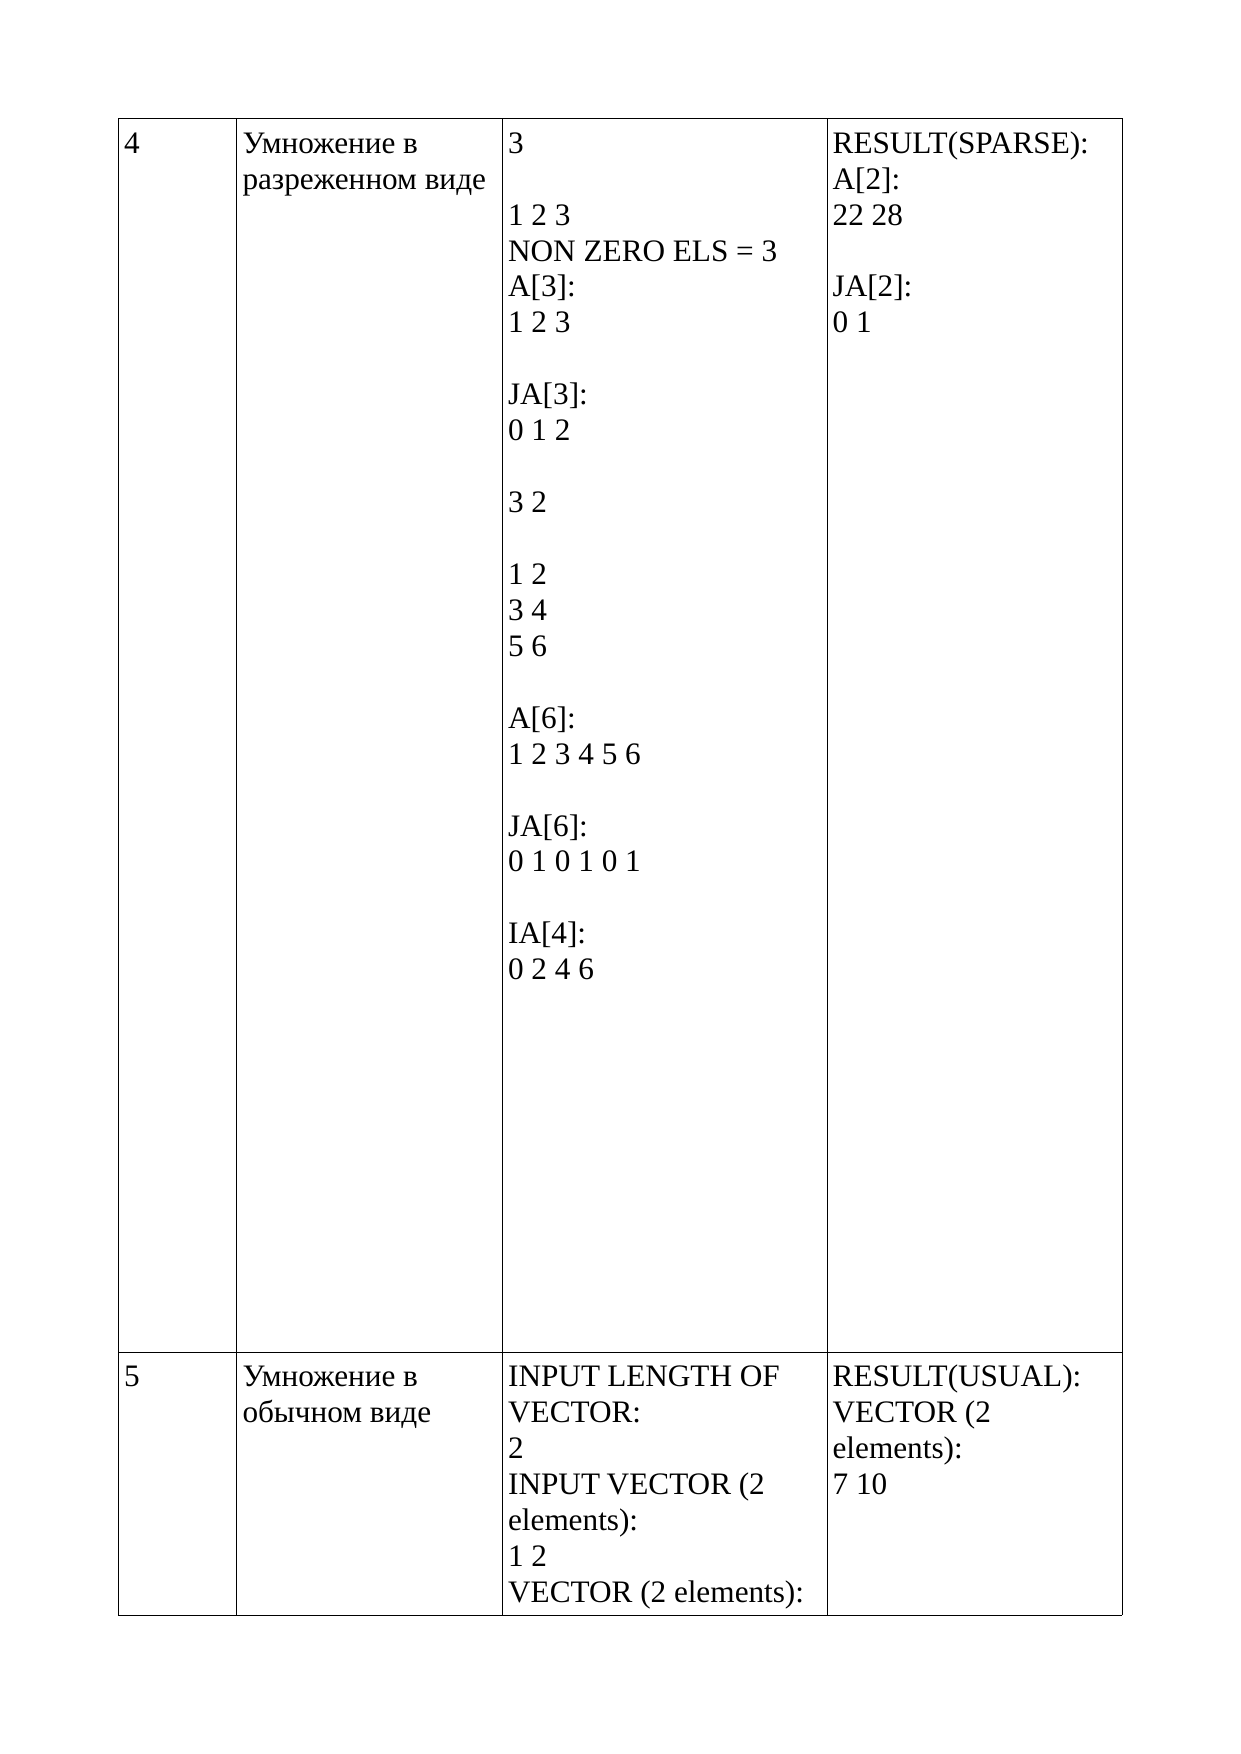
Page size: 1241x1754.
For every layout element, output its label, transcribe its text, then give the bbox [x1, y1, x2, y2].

table_cell INPUT LENGTH OF VECTOR: 2 INPUT VECTOR (2 elements): 1 2 VECTOR (2 elements): [503, 1353, 827, 1615]
table_cell 3 1 2 3 NON ZERO ELS = 3 A[3]: 1 2 3 JA[3]: 0 1 2 3 2 1 2 3 4 5 6 A[6]: 1 2 3 4 5 6 JA[6]: 0 1 0 1 0 1 IA[4]: 0 2 4 6 [503, 119, 827, 1352]
table_cell RESULT(SPARSE): A[2]: 22 28 JA[2]: 0 1 [828, 119, 1122, 1352]
table_cell Умножение в разреженном виде [237, 119, 502, 1352]
table_cell Умножение в обычном виде [237, 1353, 502, 1615]
table_cell RESULT(USUAL): VECTOR (2 elements): 7 10 [828, 1353, 1122, 1615]
table_cell 5 [119, 1353, 236, 1615]
table_cell 4 [119, 119, 236, 1352]
